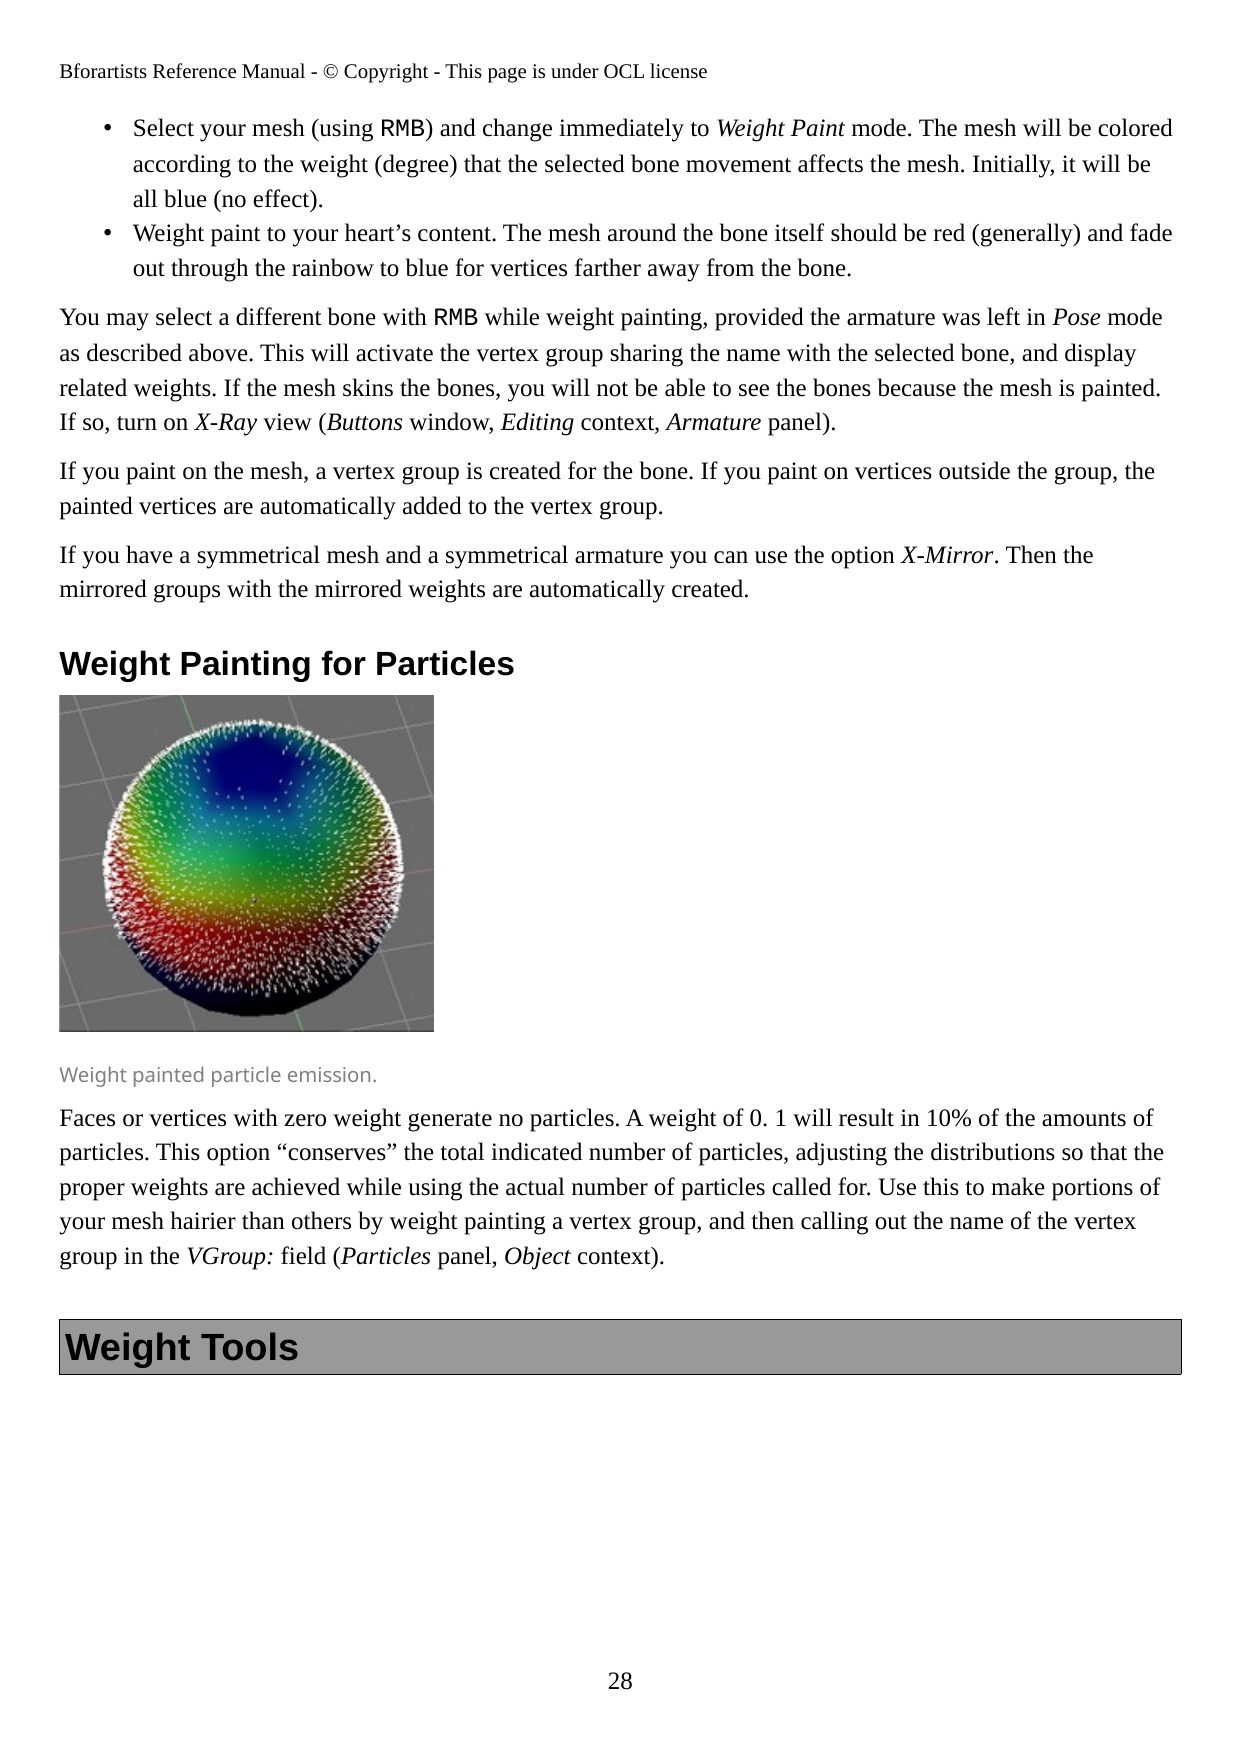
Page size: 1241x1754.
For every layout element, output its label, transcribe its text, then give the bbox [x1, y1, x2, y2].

text You may select a different bone with RMB while weight painting, provided the armature was left in Pose mode as described above. This will activate the vertex group sharing the name with the selected bone, and display related weights. If the mesh skins the bones, you will not be able to see the bones because the mesh is painted. If so, turn on X-Ray view (Buttons window, Editing context, Armature panel). [59, 302, 1181, 436]
subtitle Weight Painting for Particles [59, 644, 1181, 683]
text Faces or vertices with zero weight generate no particles. A weight of 0. 1 will result in 10% of the amounts of particles. This option “conserves” the total indicated number of particles, adjusting the distributions so that the proper weights are achieved while using the actual number of particles called for. Use this to make portions of your mesh hairier than others by weight painting a vertex group, and then calling out the name of the vertex group in the VGroup: field (Particles panel, Object context). [59, 1103, 1181, 1269]
list Select your mesh (using RMB) and change immediately to Weight Paint mode. The mesh will be colored according to the weight (degree) that the selected bone movement affects the mesh. Initially, it will be all blue (no effect). [103, 113, 1181, 212]
text If you paint on the mesh, a vertex group is created for the bone. If you paint on vertices outside the group, the painted vertices are automatically added to the vertex group. [59, 456, 1181, 519]
picture [59, 695, 434, 1032]
text If you have a symmetrical mesh and a symmetrical armature you can use the option X-Mirror. Then the mirrored groups with the mirrored weights are automatically created. [59, 540, 1181, 603]
list Weight paint to your heart’s content. The mesh around the bone itself should be red (generally) and fade out through the rainbow to blue for vertices farther away from the bone. [103, 218, 1181, 281]
text Weight painted particle emission. [59, 1057, 1181, 1088]
table_header Weight Tools [60, 1320, 1181, 1374]
